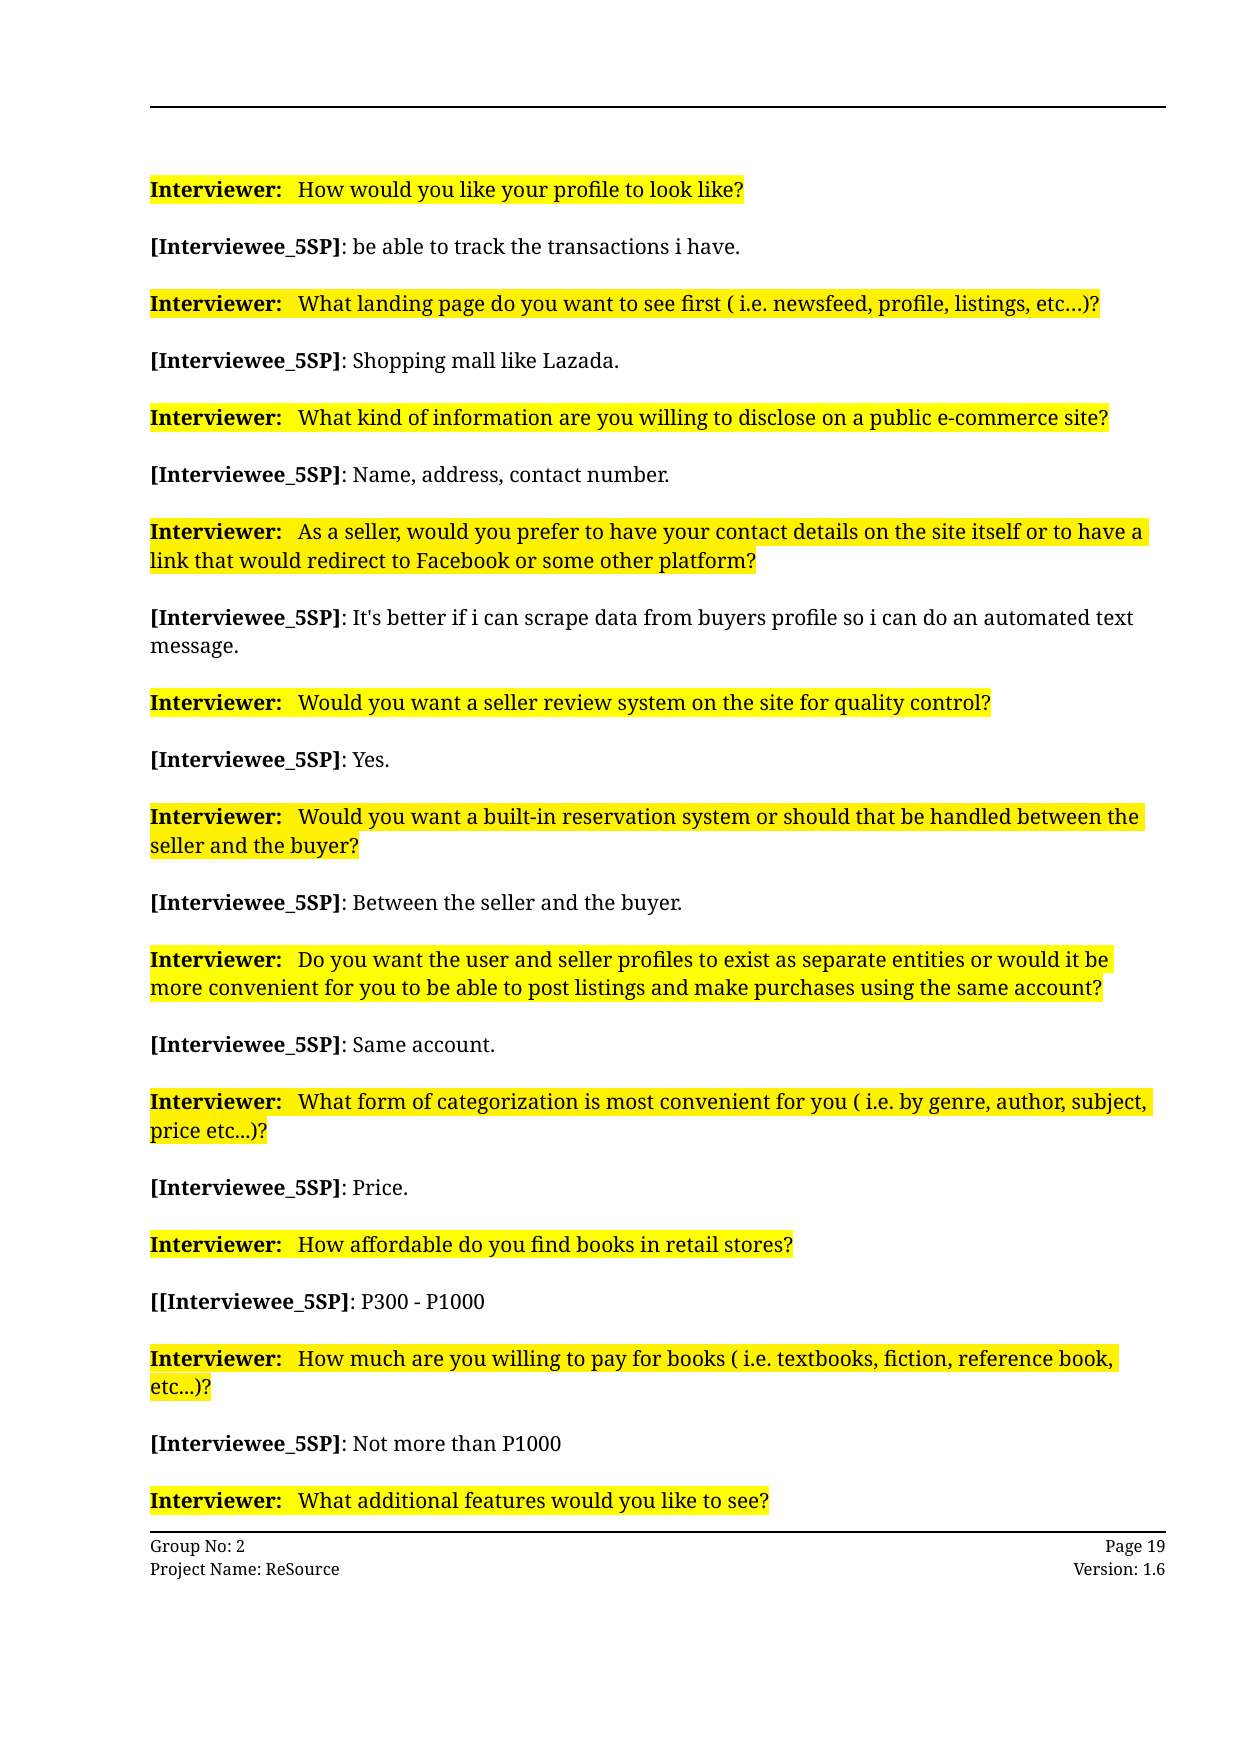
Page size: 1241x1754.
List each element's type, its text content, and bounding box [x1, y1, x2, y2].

text [Interviewee_5SP]: It's better if i can scrape data from buyers profile so i can do an automated text message. [150, 603, 1166, 660]
text [Interviewee_5SP]: Shopping mall like Lazada. [150, 346, 1166, 375]
text Interviewer: As a seller, would you prefer to have your contact details on the site itself or to have a link that would redirect to Facebook or some other platform? [150, 517, 1166, 574]
text [Interviewee_5SP]: Not more than P1000 [150, 1429, 1166, 1458]
text Interviewer: Would you want a built-in reservation system or should that be handled between the seller and the buyer? [150, 802, 1166, 859]
text [Interviewee_5SP]: be able to track the transactions i have. [150, 232, 1166, 261]
text Interviewer: Do you want the user and seller profiles to exist as separate entities or would it be more convenient for you to be able to post listings and make purchases using the same account? [150, 945, 1166, 1002]
text Interviewer: What additional features would you like to see? [150, 1486, 1166, 1515]
text Interviewer: What landing page do you want to see first ( i.e. newsfeed, profile, listings, etc…)? [150, 289, 1166, 318]
text Interviewer: What form of categorization is most convenient for you ( i.e. by genre, author, subject, price etc...)? [150, 1087, 1166, 1144]
text Interviewer: How affordable do you find books in retail stores? [150, 1230, 1166, 1258]
text Interviewer: How would you like your profile to look like? [150, 175, 1166, 204]
text [[Interviewee_5SP]: P300 - P1000 [150, 1287, 1166, 1316]
text [Interviewee_5SP]: Between the seller and the buyer. [150, 888, 1166, 916]
text Interviewer: What kind of information are you willing to disclose on a public e-commerce site? [150, 403, 1166, 432]
text Interviewer: Would you want a seller review system on the site for quality control? [150, 688, 1166, 717]
text Interviewer: How much are you willing to pay for books ( i.e. textbooks, fiction, reference book, etc...)? [150, 1344, 1166, 1401]
text [Interviewee_5SP]: Same account. [150, 1031, 1166, 1059]
text [Interviewee_5SP]: Yes. [150, 746, 1166, 774]
text [Interviewee_5SP]: Name, address, contact number. [150, 461, 1166, 489]
text [Interviewee_5SP]: Price. [150, 1173, 1166, 1201]
